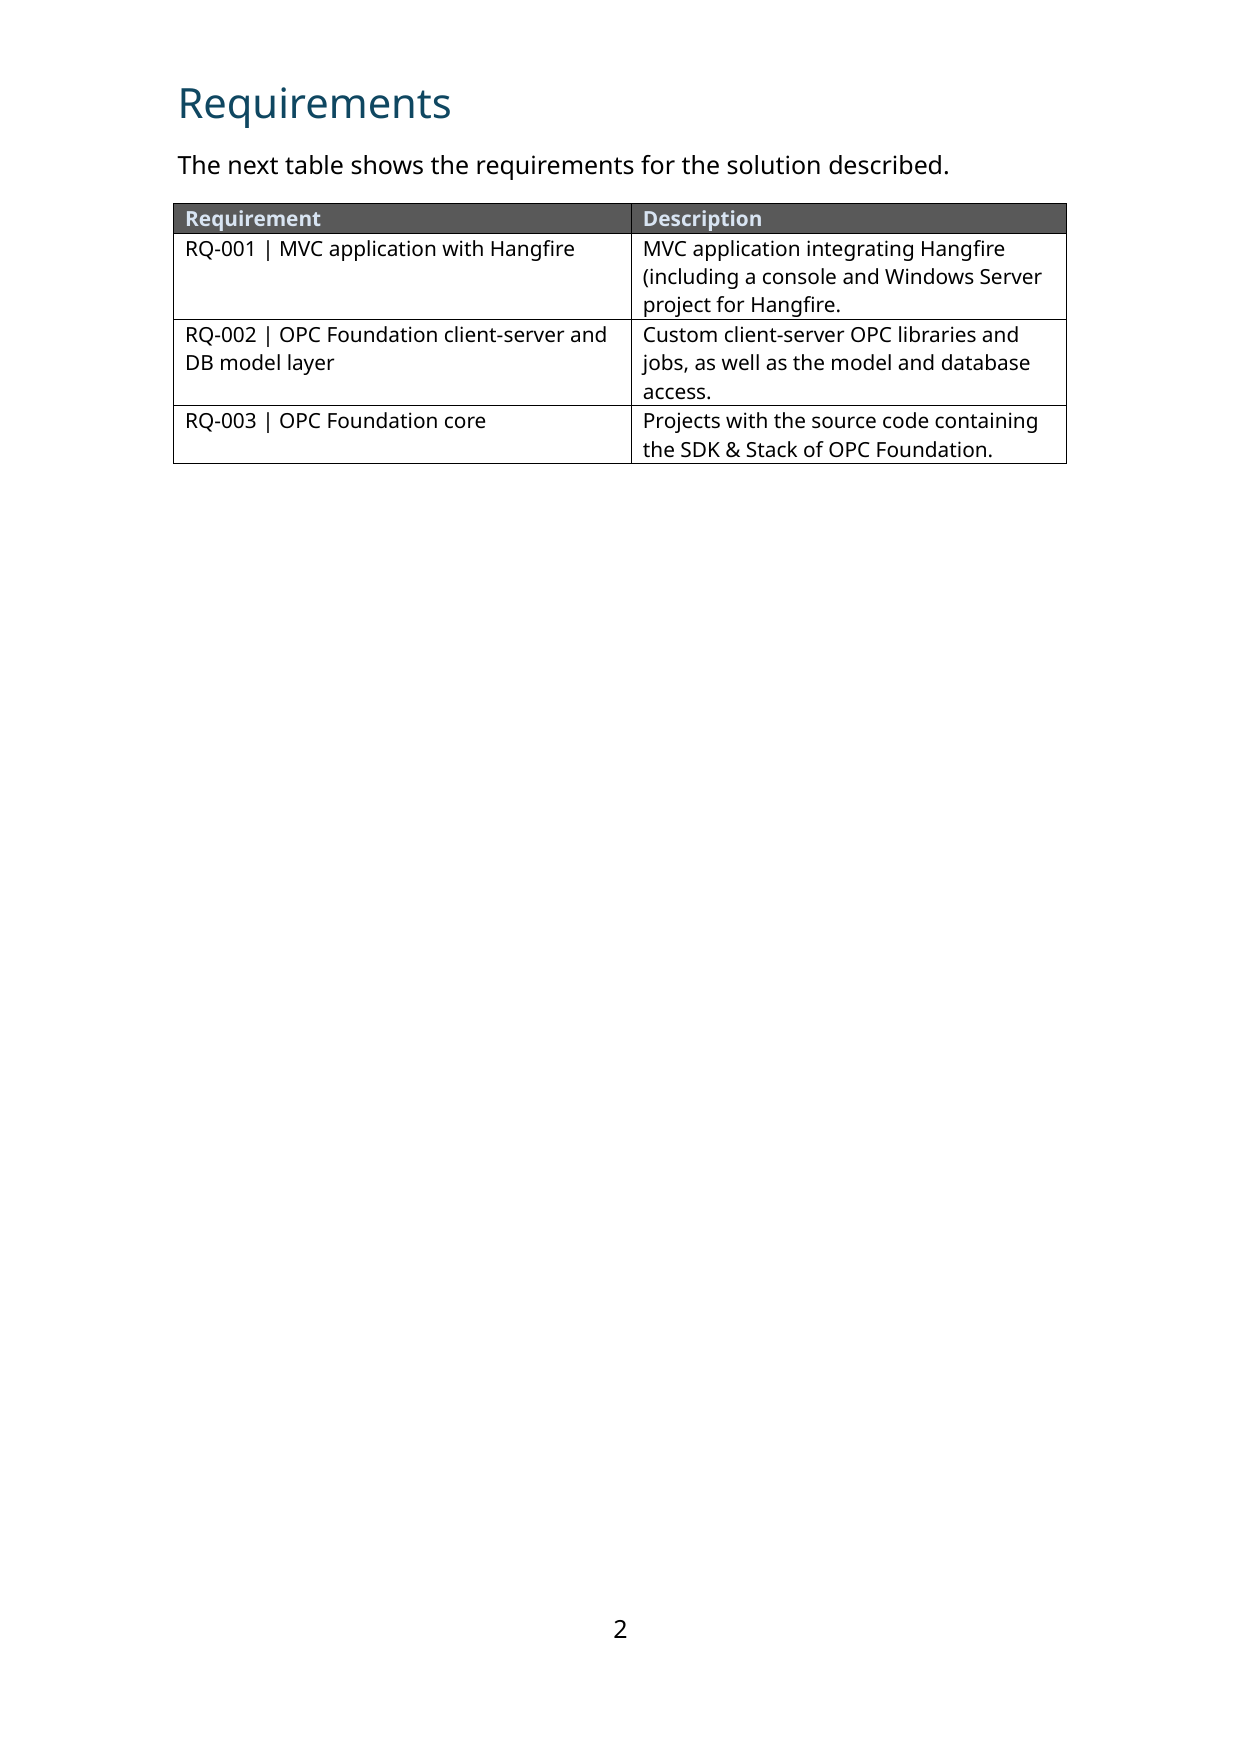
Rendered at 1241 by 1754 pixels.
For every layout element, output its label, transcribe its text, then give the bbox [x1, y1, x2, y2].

table_header Description [632, 204, 1066, 233]
text The next table shows the requirements for the solution described. [177, 147, 1063, 181]
table_cell Custom client-server OPC libraries and jobs, as well as the model and database access. [632, 320, 1066, 405]
table_cell RQ-003 | OPC Foundation core [174, 406, 631, 463]
table_header Requirement [174, 204, 631, 233]
subtitle Requirements [177, 74, 1063, 131]
table_cell Projects with the source code containing the SDK & Stack of OPC Foundation. [632, 406, 1066, 463]
table_cell RQ-002 | OPC Foundation client-server and DB model layer [174, 320, 631, 405]
table_cell RQ-001 | MVC application with Hangfire [174, 234, 631, 319]
table_cell MVC application integrating Hangfire (including a console and Windows Server project for Hangfire. [632, 234, 1066, 319]
